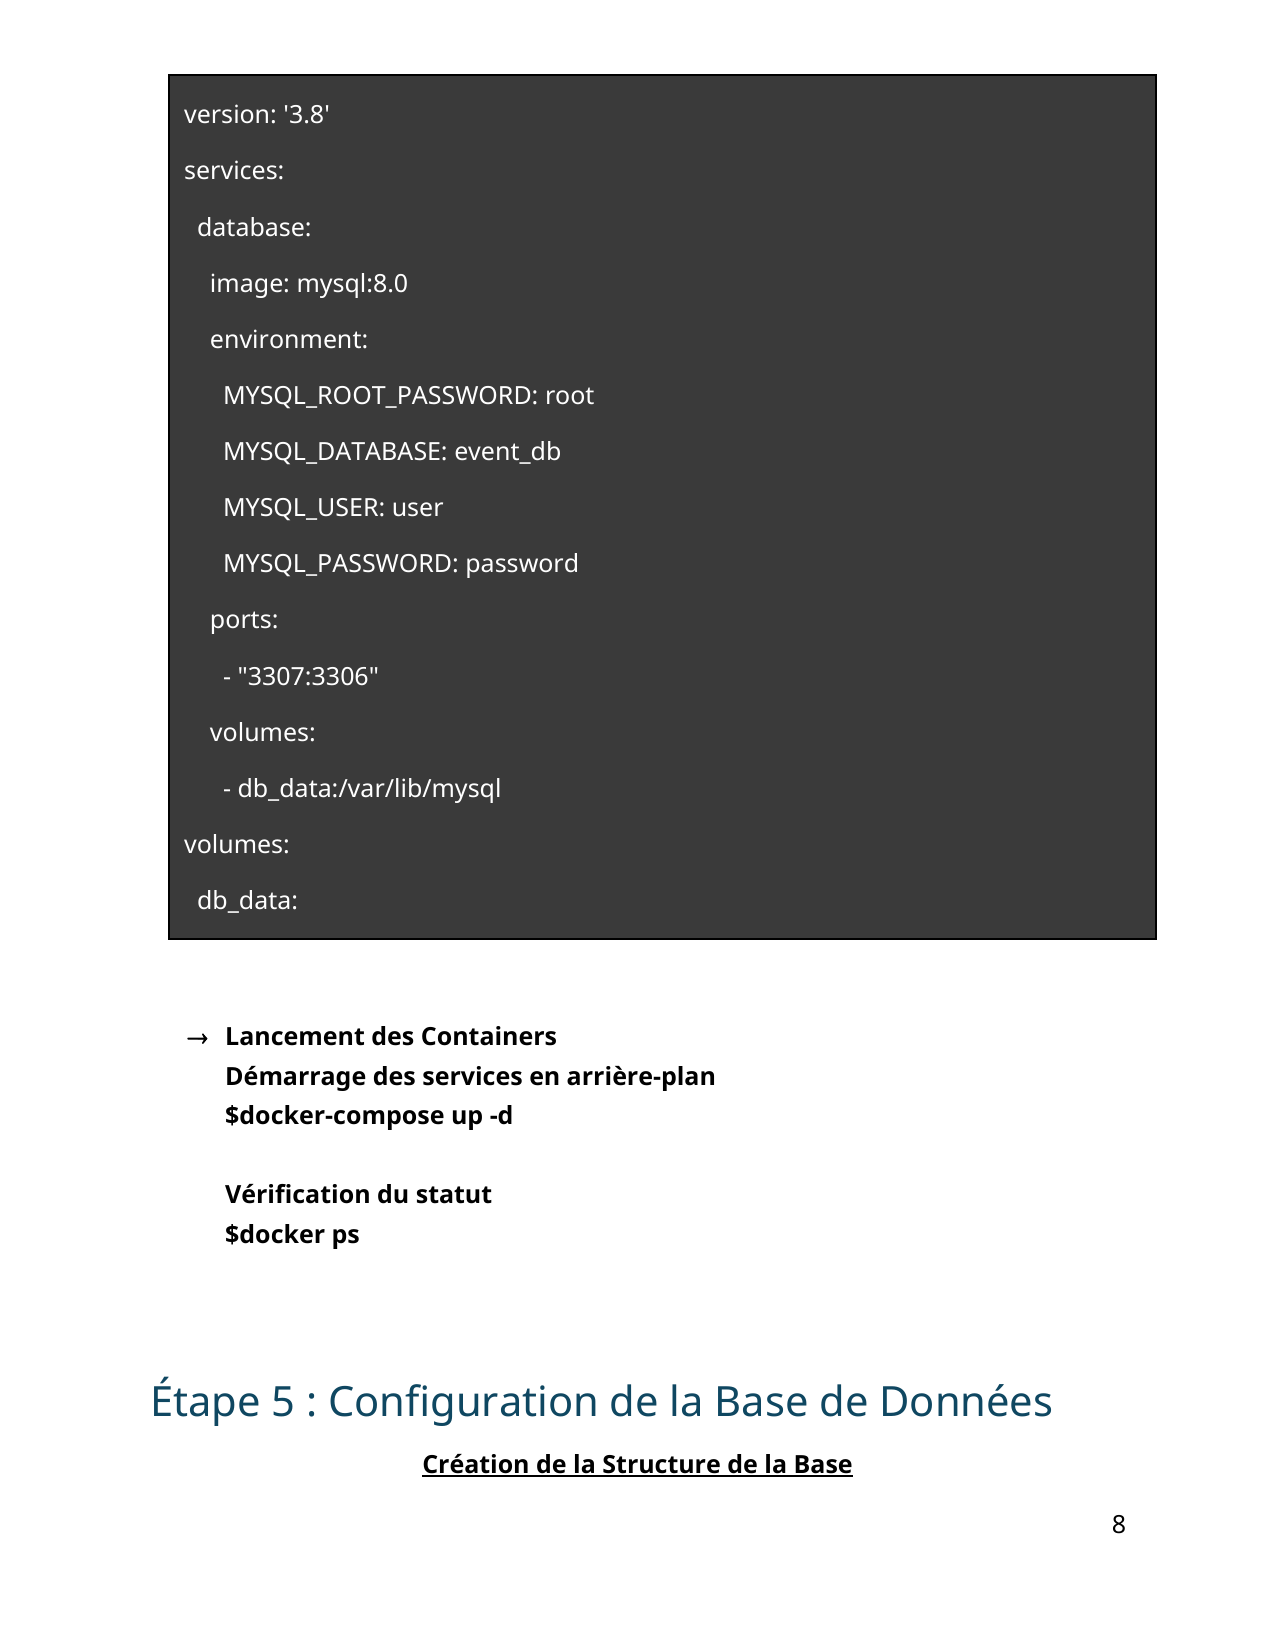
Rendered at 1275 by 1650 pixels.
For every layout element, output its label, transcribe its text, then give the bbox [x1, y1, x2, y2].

text MYSQL_DATABASE: event_db [184, 434, 1142, 468]
text image: mysql:8.0 [184, 265, 1142, 299]
text - db_data:/var/lib/mysql [184, 771, 1142, 805]
subtitle Étape 5 : Configuration de la Base de Données [150, 1372, 1125, 1429]
text environment: [184, 321, 1142, 356]
text services: [184, 153, 1142, 187]
text MYSQL_USER: user [184, 490, 1142, 524]
text volumes: [184, 827, 1142, 861]
text volumes: [184, 714, 1142, 748]
text MYSQL_ROOT_PASSWORD: root [184, 378, 1142, 412]
text database: [184, 209, 1142, 243]
text Création de la Structure de la Base [150, 1446, 1125, 1481]
text MYSQL_PASSWORD: password [184, 546, 1142, 580]
text ports: [184, 602, 1142, 636]
text db_data: [184, 883, 1142, 917]
text - "3307:3306" [184, 658, 1142, 692]
list Démarrage des services en arrière-plan $docker-compose up -d Vérification du statut $docker ps [225, 1058, 1125, 1250]
list Lancement des Containers [187, 1019, 1125, 1053]
text version: '3.8' [184, 97, 1142, 131]
